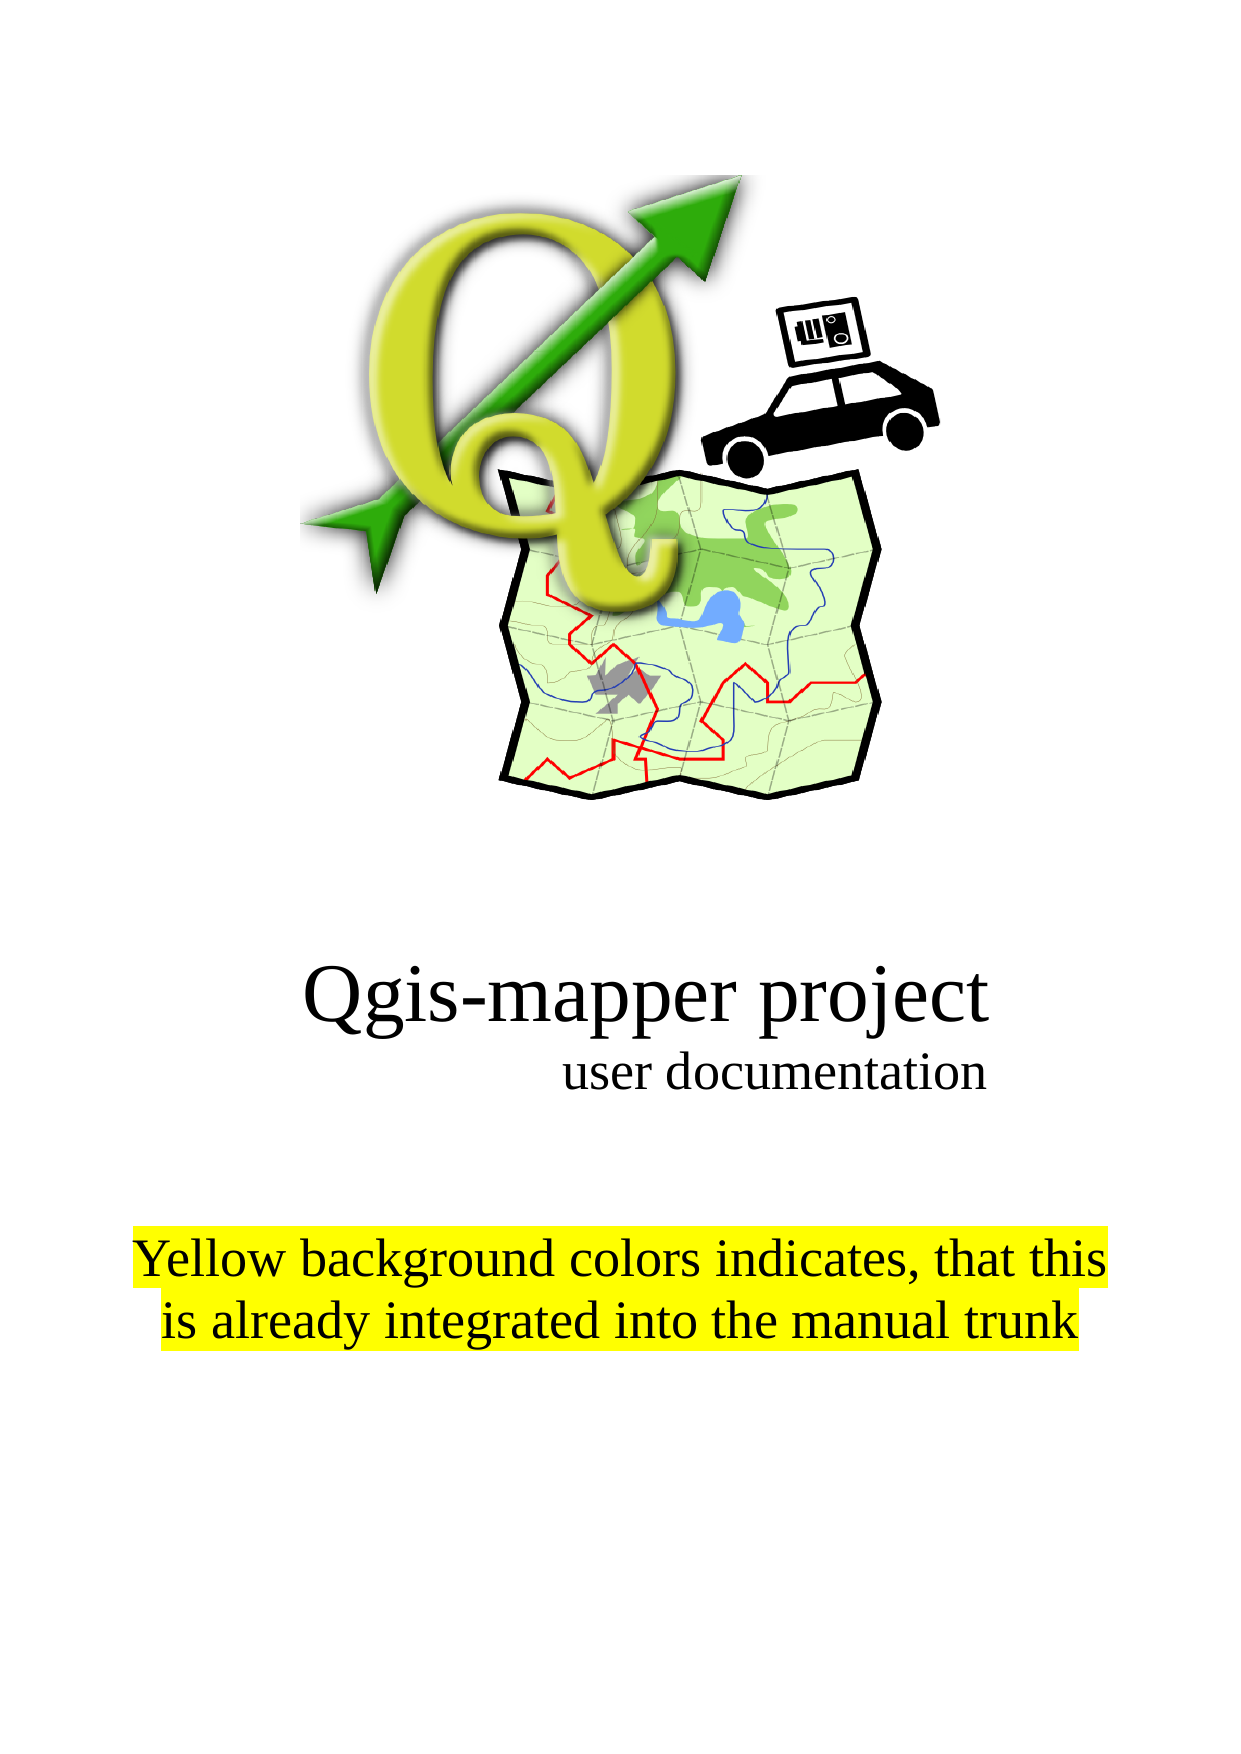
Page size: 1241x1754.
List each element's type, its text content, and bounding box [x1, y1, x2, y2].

picture [300, 175, 941, 800]
text Qgis-mapper project [118, 943, 1122, 1039]
text user documentation [118, 1039, 1122, 1101]
text Yellow background colors indicates, that this is already integrated into the manual trunk [118, 1101, 1122, 1351]
